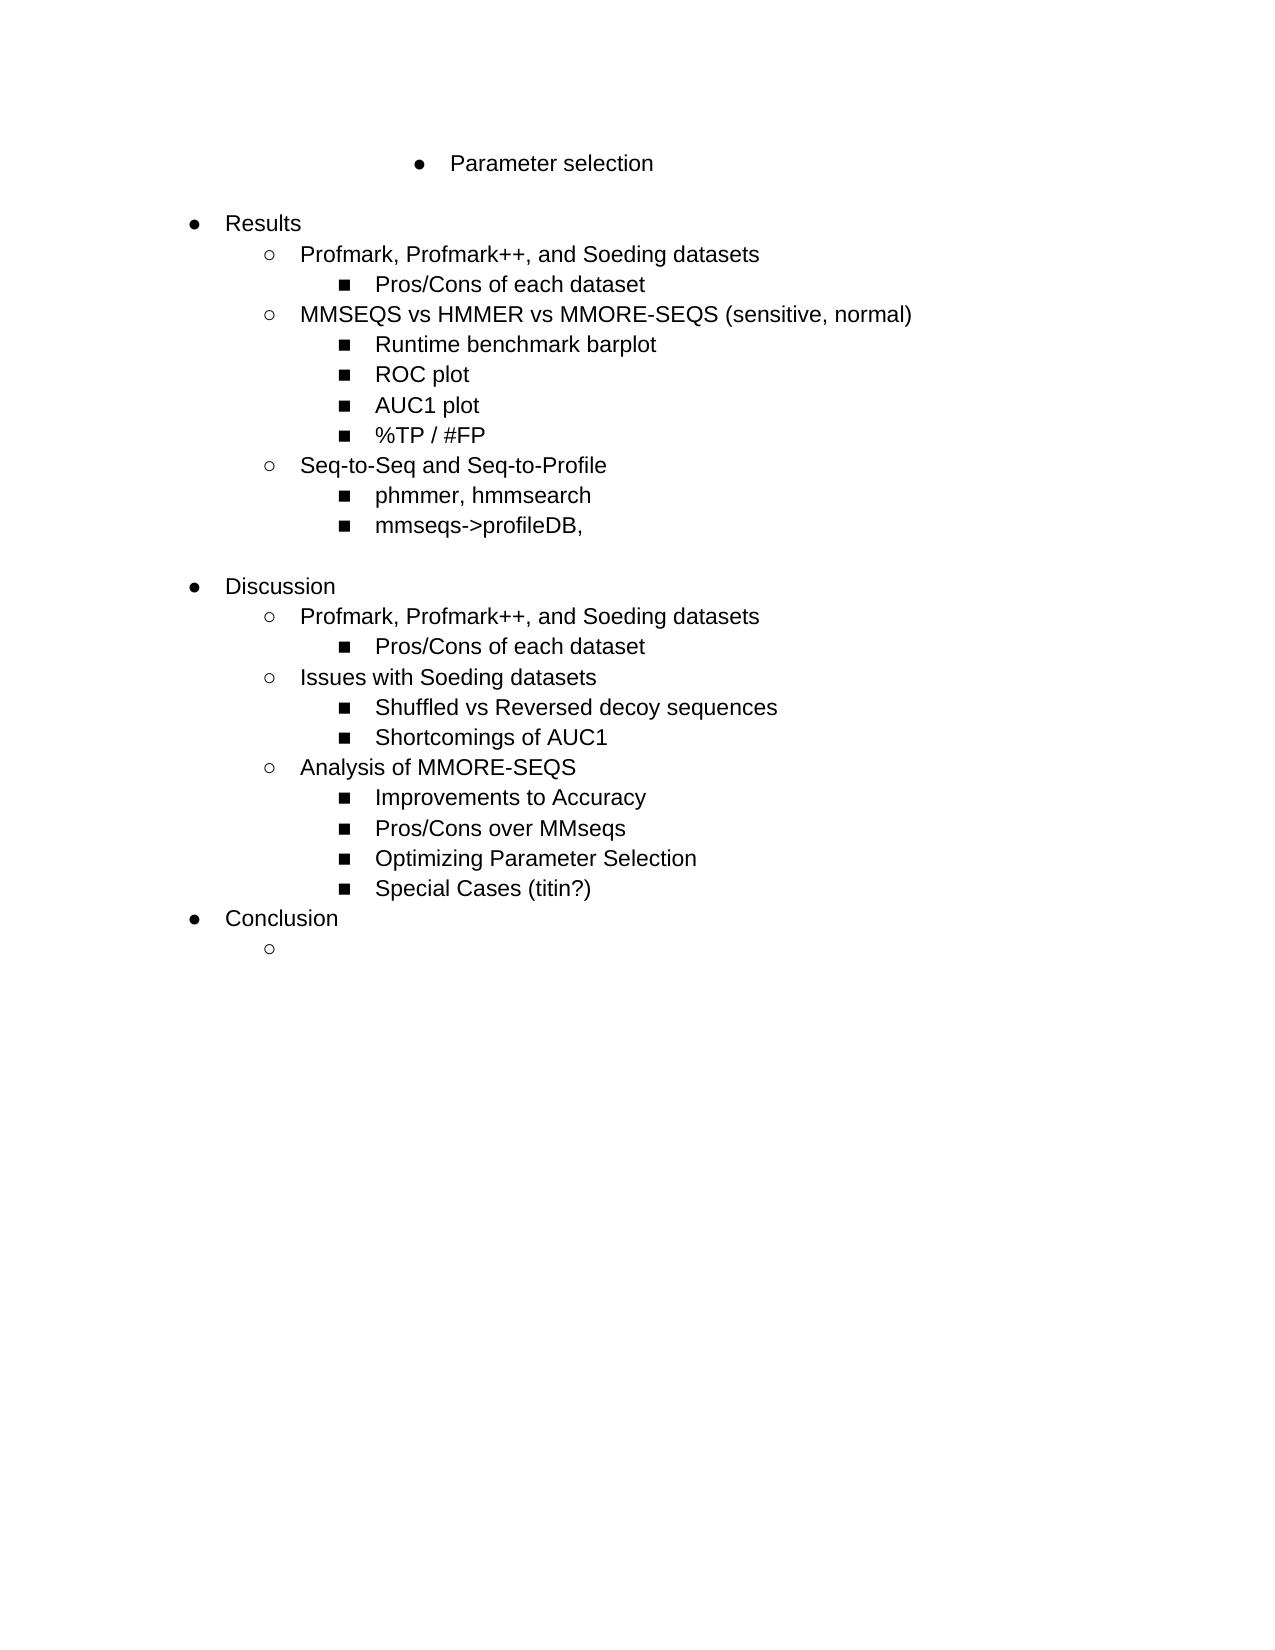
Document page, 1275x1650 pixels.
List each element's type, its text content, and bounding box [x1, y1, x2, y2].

list Parameter selection [412, 150, 1125, 207]
list Special Cases (titin?) [337, 875, 1125, 901]
list Shuffled vs Reversed decoy sequences [337, 694, 1125, 720]
list Profmark, Profmark++, and Soeding datasets [262, 603, 1125, 629]
list Analysis of MMORE-SEQS [262, 754, 1125, 781]
list Conclusion [187, 905, 1125, 932]
list Pros/Cons of each dataset [337, 633, 1125, 660]
list mmseqs->profileDB, [337, 512, 1125, 569]
list phmmer, hmmsearch [337, 482, 1125, 509]
list Optimizing Parameter Selection [337, 845, 1125, 871]
list Shortcomings of AUC1 [337, 724, 1125, 750]
list Runtime benchmark barplot [337, 331, 1125, 358]
list Improvements to Accuracy [337, 784, 1125, 811]
list Discussion [187, 573, 1125, 599]
list Profmark, Profmark++, and Soeding datasets [262, 241, 1125, 267]
list ROC plot [337, 361, 1125, 388]
list Pros/Cons of each dataset [337, 271, 1125, 297]
list Seq-to-Seq and Seq-to-Profile [262, 452, 1125, 478]
list Results [187, 210, 1125, 237]
list MMSEQS vs HMMER vs MMORE-SEQS (sensitive, normal) [262, 301, 1125, 327]
list AUC1 plot [337, 392, 1125, 418]
list %TP / #FP [337, 422, 1125, 448]
list Issues with Soeding datasets [262, 663, 1125, 690]
list Pros/Cons over MMseqs [337, 814, 1125, 841]
